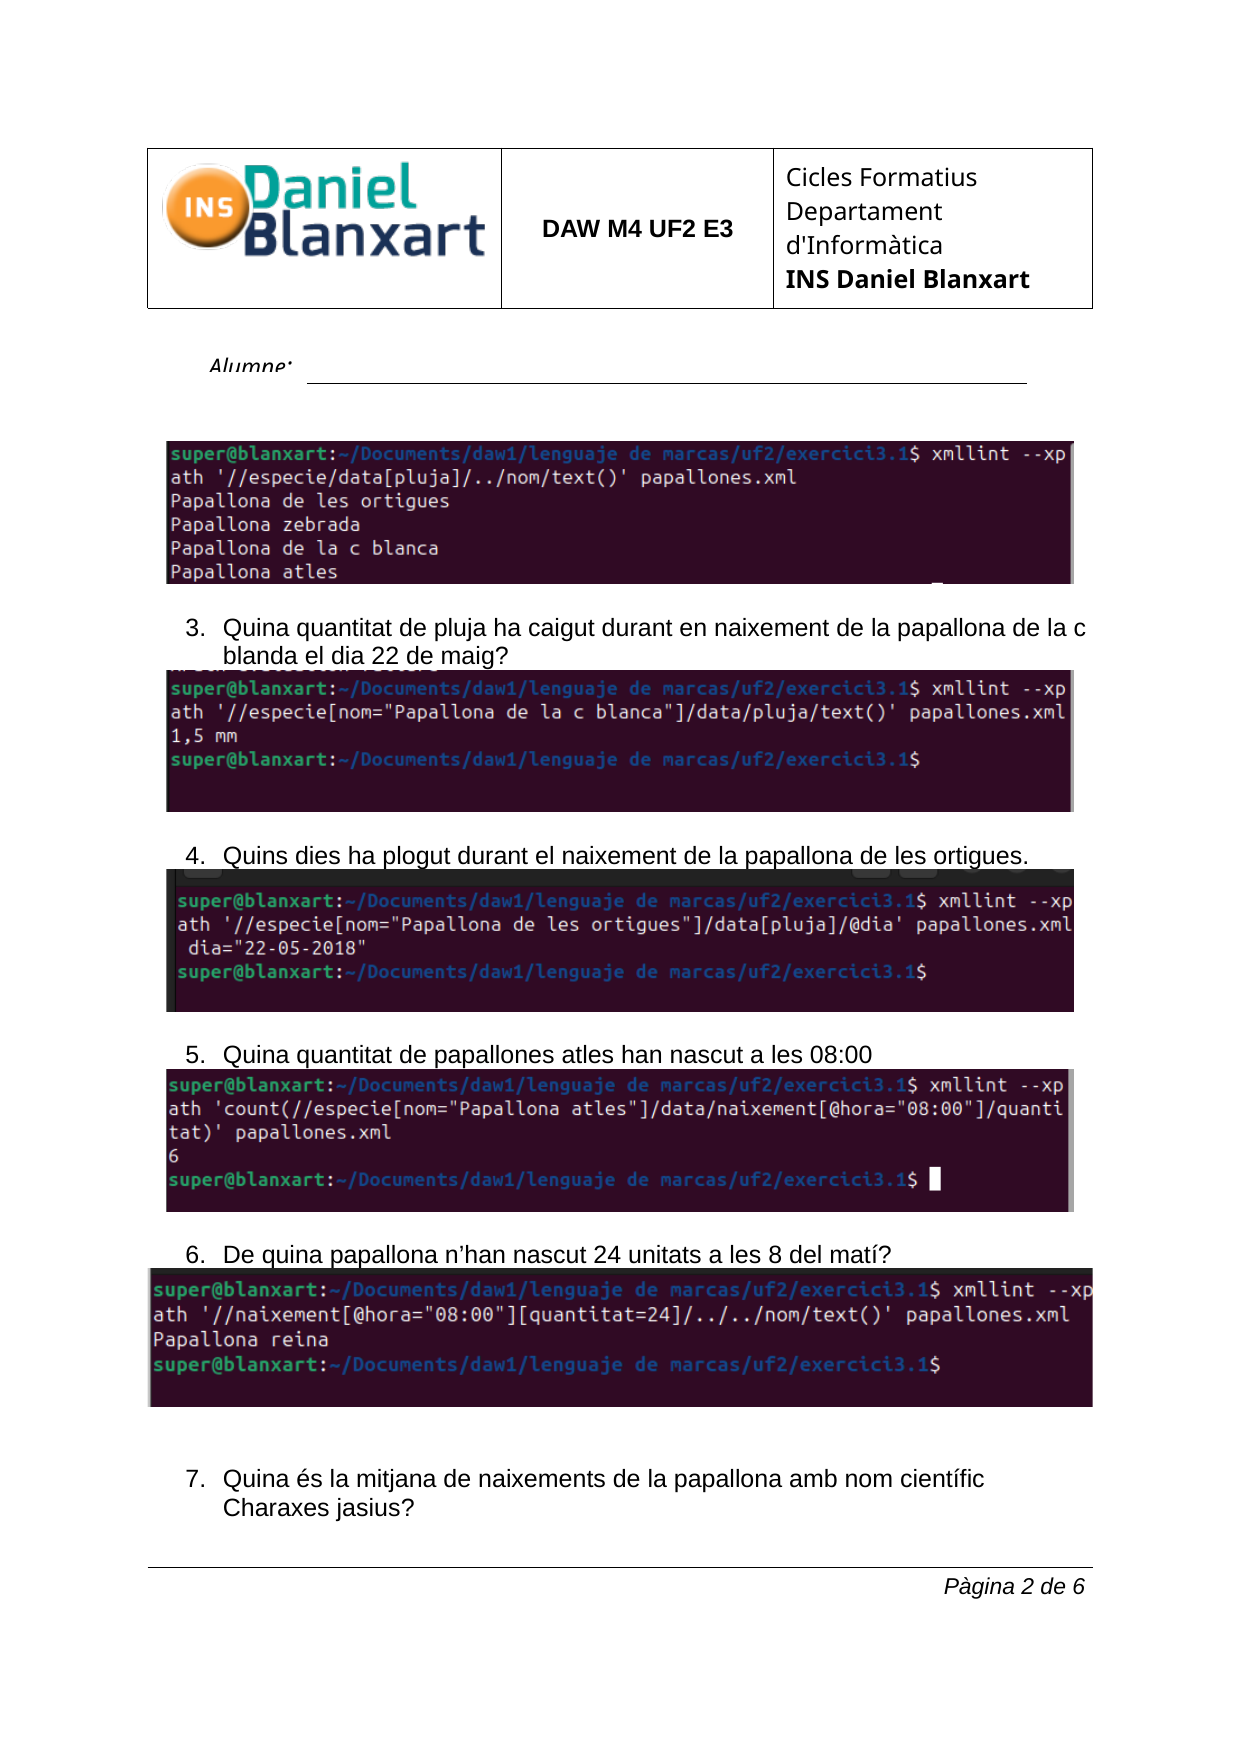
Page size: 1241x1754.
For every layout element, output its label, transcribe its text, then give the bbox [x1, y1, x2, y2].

list Quins dies ha plogut durant el naixement de la papallona de les ortigues. [185, 841, 1093, 869]
picture [166, 441, 1074, 584]
list Quina quantitat de pluja ha caigut durant en naixement de la papallona de la c blanda el dia 22 de maig? [185, 612, 1093, 670]
list Quina és la mitjana de naixements de la papallona amb nom científic Charaxes jasius? [185, 1464, 1093, 1521]
list Quina quantitat de papallones atles han nascut a les 08:00 [185, 1040, 1093, 1069]
picture [159, 160, 490, 259]
list De quina papallona n’han nascut 24 unitats a les 8 del matí? [185, 1240, 1093, 1268]
picture [147, 1268, 1093, 1407]
picture [166, 869, 1074, 1012]
picture [166, 1069, 1074, 1212]
picture [166, 670, 1074, 812]
